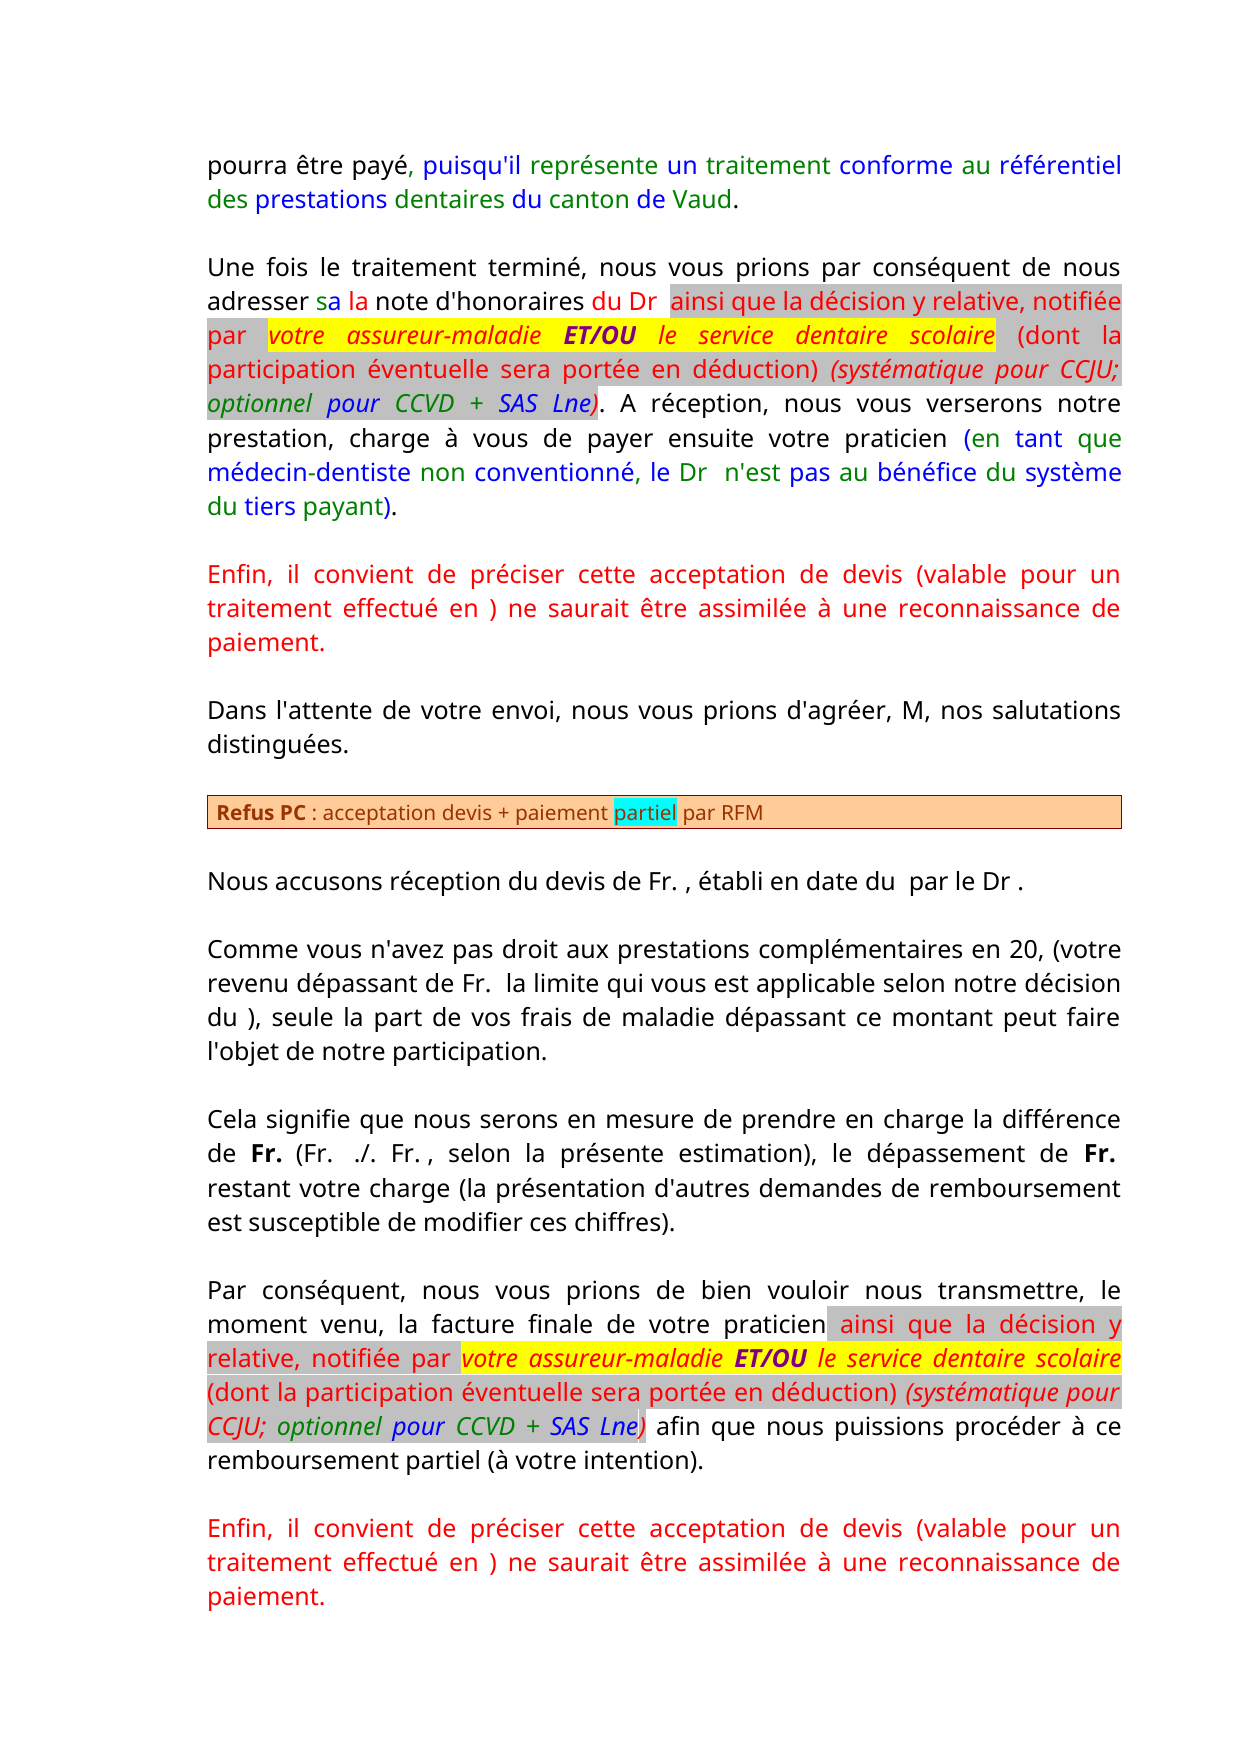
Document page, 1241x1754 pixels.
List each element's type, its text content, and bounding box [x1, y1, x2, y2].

text Dans l'attente de votre envoi, nous vous prions d'agréer, M, nos salutations distinguées. [207, 693, 1122, 761]
text Refus PC : acceptation devis + paiement partiel par RFM [208, 796, 1121, 828]
text Enfin, il convient de préciser cette acceptation de devis (valable pour un traitement effectué en ) ne saurait être assimilée à une reconnaissance de paiement. [207, 556, 1122, 659]
text Comme vous n'avez pas droit aux prestations complémentaires en 20, (votre revenu dépassant de Fr. la limite qui vous est applicable selon notre décision du ), seule la part de vos frais de maladie dépassant ce montant peut faire l'objet de notre participation. [207, 932, 1122, 1068]
text Nous accusons réception du devis de Fr. , établi en date du par le Dr . [207, 864, 1122, 898]
text Cela signifie que nous serons en mesure de prendre en charge la différence de Fr. (Fr. ./. Fr. , selon la présente estimation), le dépassement de Fr. restant votre charge (la présentation d'autres demandes de remboursement est susceptible de modifier ces chiffres). [207, 1102, 1122, 1238]
text Enfin, il convient de préciser cette acceptation de devis (valable pour un traitement effectué en ) ne saurait être assimilée à une reconnaissance de paiement. [207, 1511, 1122, 1613]
text Une fois le traitement terminé, nous vous prions par conséquent de nous adresser sa la note d'honoraires du Dr ainsi que la décision y relative, notifiée par votre assureur-maladie ET/OU le service dentaire scolaire (dont la participation éventuelle sera portée en déduction) (systématique pour CCJU; optionnel pour CCVD + SAS Lne). A réception, nous vous verserons notre prestation, charge à vous de payer ensuite votre praticien (en tant que médecin-dentiste non conventionné, le Dr n'est pas au bénéfice du système du tiers payant). [207, 250, 1122, 522]
text pourra être payé, puisqu'il représente un traitement conforme au référentiel des prestations dentaires du canton de Vaud. [207, 148, 1122, 216]
text Par conséquent, nous vous prions de bien vouloir nous transmettre, le moment venu, la facture finale de votre praticien ainsi que la décision y relative, notifiée par votre assureur-maladie ET/OU le service dentaire scolaire (dont la participation éventuelle sera portée en déduction) (systématique pour CCJU; optionnel pour CCVD + SAS Lne) afin que nous puissions procéder à ce remboursement partiel (à votre intention). [207, 1272, 1122, 1477]
